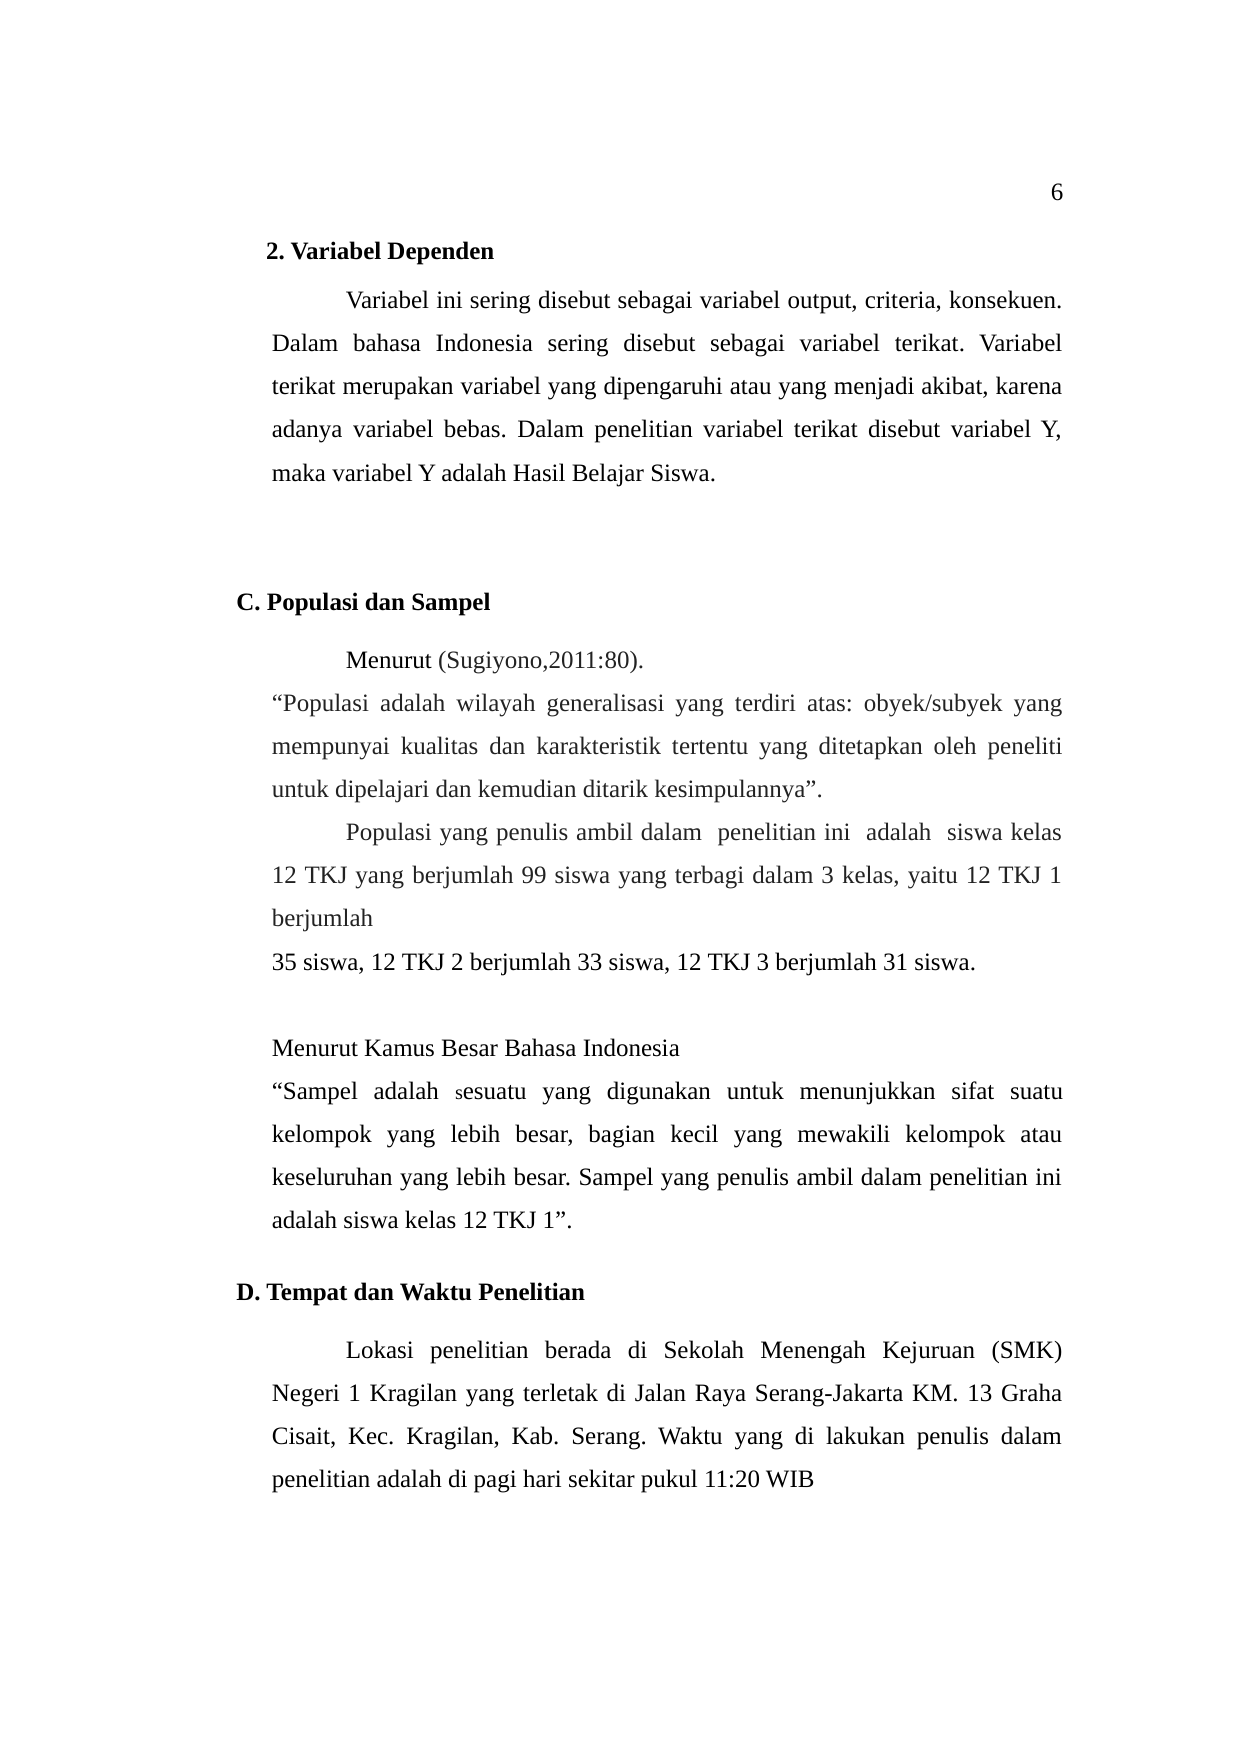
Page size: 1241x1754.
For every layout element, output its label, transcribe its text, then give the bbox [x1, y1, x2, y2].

text Lokasi penelitian berada di Sekolah Menengah Kejuruan (SMK) Negeri 1 Kragilan yang terletak di Jalan Raya Serang-Jakarta KM. 13 Graha Cisait, Kec. Kragilan, Kab. Serang. Waktu yang di lakukan penulis dalam penelitian adalah di pagi hari sekitar pukul 11:20 WIB [272, 1335, 1063, 1493]
text Variabel ini sering disebut sebagai variabel output, criteria, konsekuen. Dalam bahasa Indonesia sering disebut sebagai variabel terikat. Variabel terikat merupakan variabel yang dipengaruhi atau yang menjadi akibat, karena adanya variabel bebas. Dalam penelitian variabel terikat disebut variabel Y, maka variabel Y adalah Hasil Belajar Siswa. [272, 285, 1063, 486]
text “Populasi adalah wilayah generalisasi yang terdiri atas: obyek/subyek yang mempunyai kualitas dan karakteristik tertentu yang ditetapkan oleh peneliti untuk dipelajari dan kemudian ditarik kesimpulannya”. [272, 688, 1063, 803]
text “Sampel adalah sesuatu yang digunakan untuk menunjukkan sifat suatu kelompok yang lebih besar, bagian kecil yang mewakili kelompok atau keseluruhan yang lebih besar. Sampel yang penulis ambil dalam penelitian ini adalah siswa kelas 12 TKJ 1”. [272, 1076, 1063, 1234]
text Populasi yang penulis ambil dalam penelitian ini adalah siswa kelas 12 TKJ yang berjumlah 99 siswa yang terbagi dalam 3 kelas, yaitu 12 TKJ 1 berjumlah [272, 817, 1063, 932]
text 2. Variabel Dependen [266, 236, 1063, 265]
text 35 siswa, 12 TKJ 2 berjumlah 33 siswa, 12 TKJ 3 berjumlah 31 siswa. [272, 947, 1063, 975]
text Menurut Kamus Besar Bahasa Indonesia [272, 1033, 1063, 1062]
text C. Populasi dan Sampel [236, 587, 1063, 616]
text D. Tempat dan Waktu Penelitian [236, 1277, 1063, 1306]
text Menurut (Sugiyono,2011:80). [272, 645, 1063, 673]
